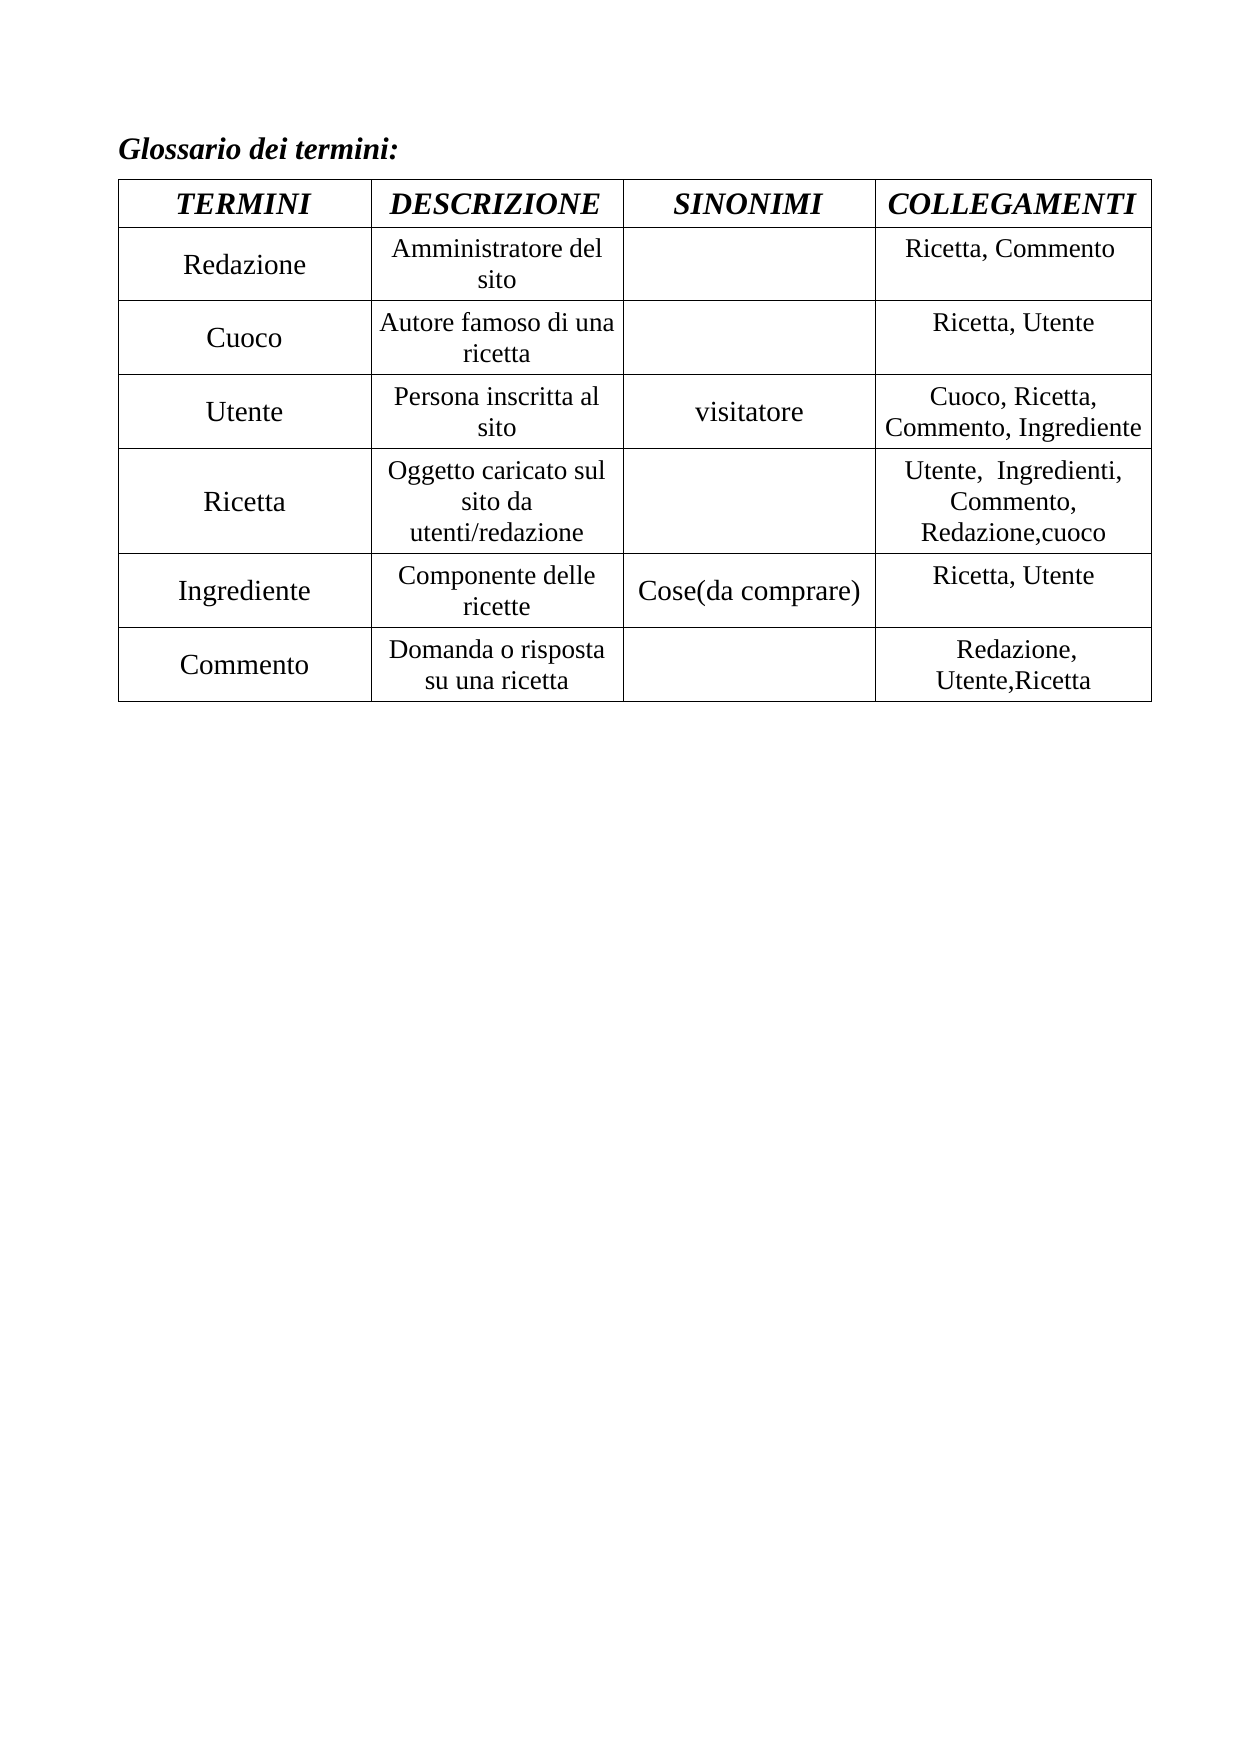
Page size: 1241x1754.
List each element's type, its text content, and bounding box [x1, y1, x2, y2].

table_cell Persona inscritta al sito [372, 375, 623, 448]
table_cell Autore famoso di una ricetta [372, 301, 623, 374]
table_header DESCRIZIONE [372, 180, 623, 227]
table_header TERMINI [119, 180, 371, 227]
table_cell Ricetta, Utente [876, 301, 1151, 374]
table_cell Redazione, Utente,Ricetta [876, 628, 1151, 701]
table_header COLLEGAMENTI [876, 180, 1151, 227]
table_cell [624, 301, 875, 374]
table_cell visitatore [624, 375, 875, 448]
table_cell Oggetto caricato sul sito da utenti/redazione [372, 449, 623, 553]
table_cell Cuoco, Ricetta, Commento, Ingrediente [876, 375, 1151, 448]
table_cell Componente delle ricette [372, 554, 623, 627]
table_cell Cose(da comprare) [624, 554, 875, 627]
table_cell Ingrediente [119, 554, 371, 627]
table_cell Utente [119, 375, 371, 448]
table_cell [624, 628, 875, 701]
table_cell Ricetta, Commento [876, 228, 1151, 300]
table_cell Domanda o risposta su una ricetta [372, 628, 623, 701]
table_cell Commento [119, 628, 371, 701]
table_cell Redazione [119, 228, 371, 300]
table_cell Utente, Ingredienti, Commento, Redazione,cuoco [876, 449, 1151, 553]
table_cell Amministratore del sito [372, 228, 623, 300]
table_cell [624, 449, 875, 553]
table_cell Ricetta, Utente [876, 554, 1151, 627]
table_cell Ricetta [119, 449, 371, 553]
text Glossario dei termini: [118, 131, 1122, 167]
table_header SINONIMI [624, 180, 875, 227]
table_cell Cuoco [119, 301, 371, 374]
table_cell [624, 228, 875, 300]
